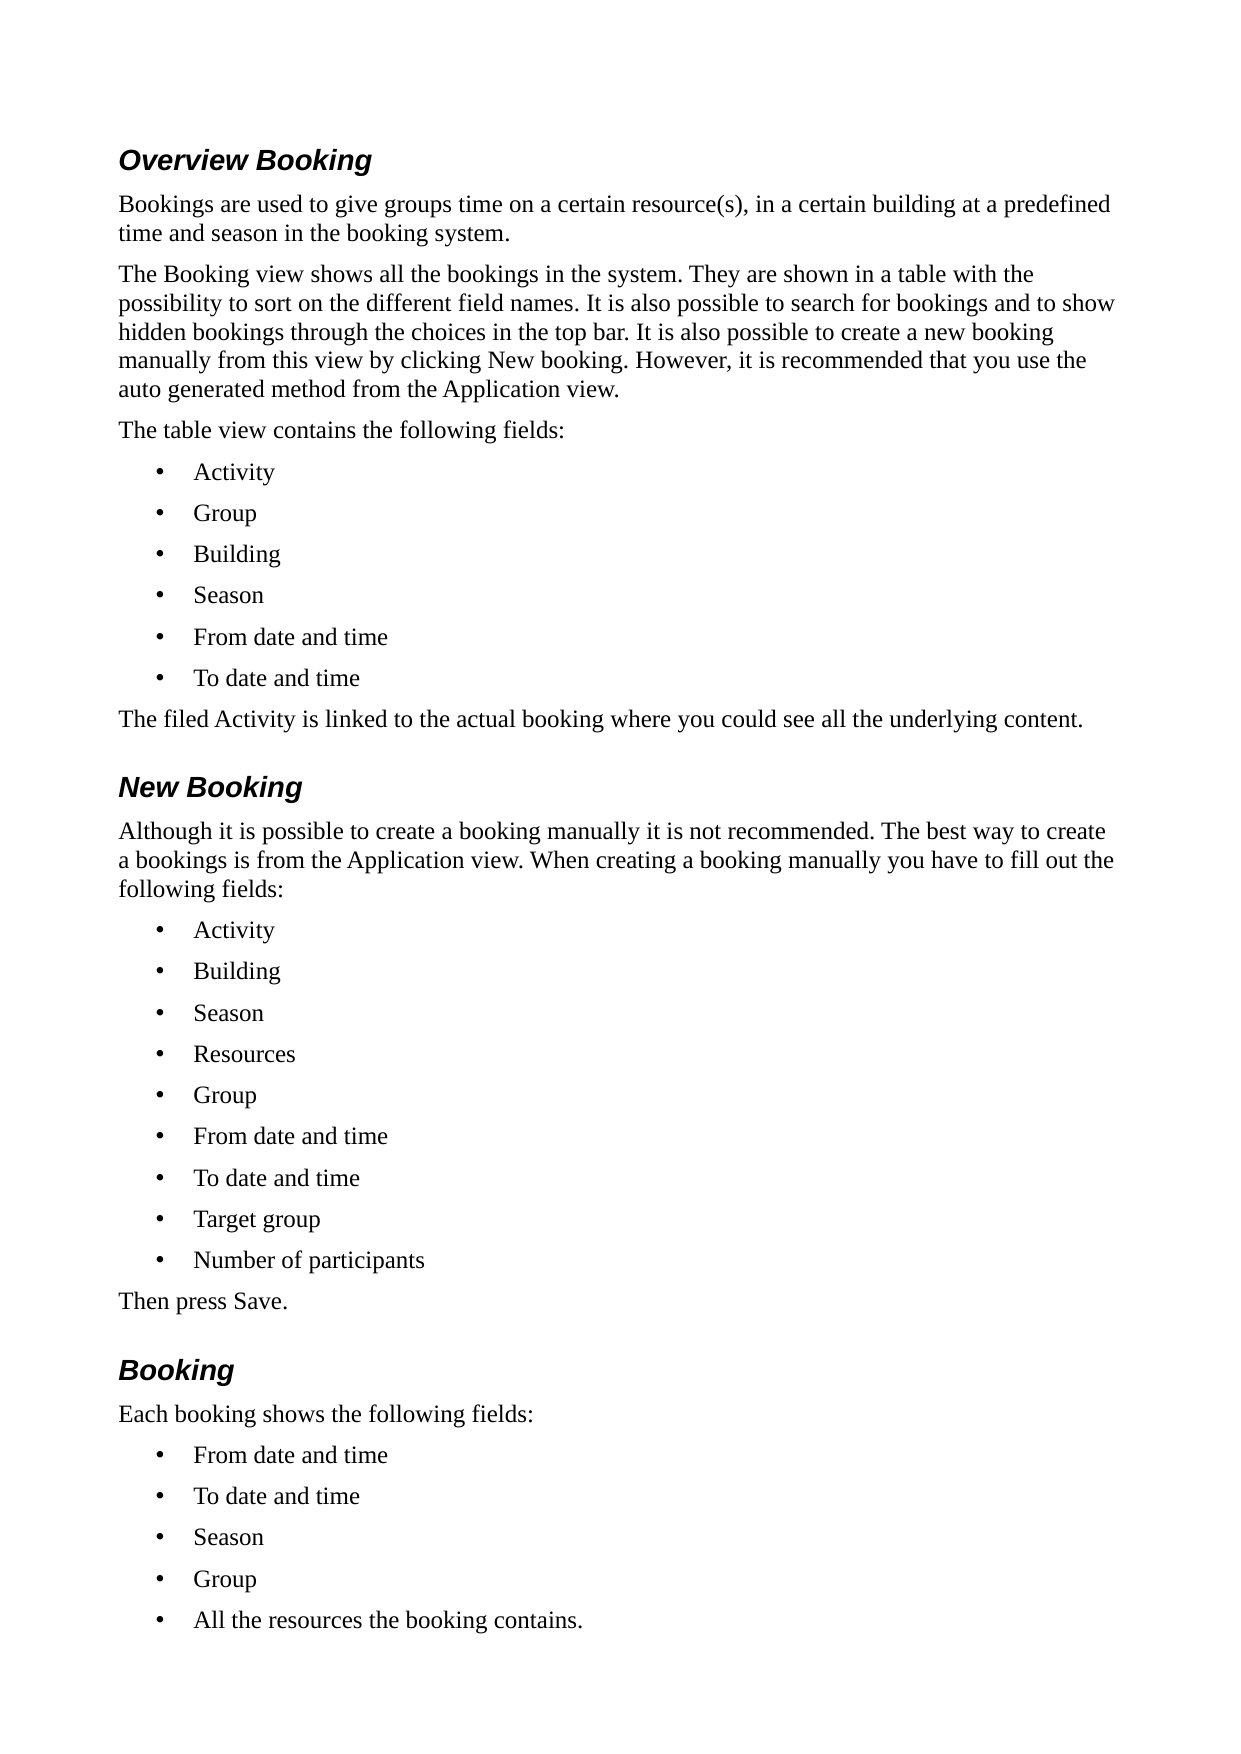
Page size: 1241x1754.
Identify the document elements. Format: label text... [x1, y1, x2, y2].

list From date and time [156, 1121, 1122, 1150]
text Bookings are used to give groups time on a certain resource(s), in a certain building at a predefined time and season in the booking system. [118, 189, 1122, 247]
list From date and time [156, 622, 1122, 650]
list Target group [156, 1204, 1122, 1233]
list Season [156, 998, 1122, 1026]
list To date and time [156, 1163, 1122, 1191]
subtitle New Booking [118, 770, 1122, 804]
text Although it is possible to create a booking manually it is not recommended. The best way to create a bookings is from the Application view. When creating a booking manually you have to fill out the following fields: [118, 816, 1122, 903]
list Building [156, 539, 1122, 568]
list From date and time [156, 1440, 1122, 1469]
text The table view contains the following fields: [118, 415, 1122, 444]
text Each booking shows the following fields: [118, 1399, 1122, 1427]
list Group [156, 1080, 1122, 1109]
text The filed Activity is linked to the actual booking where you could see all the underlying content. [118, 704, 1122, 733]
subtitle Booking [118, 1353, 1122, 1386]
list To date and time [156, 1481, 1122, 1510]
list To date and time [156, 663, 1122, 692]
list Group [156, 1564, 1122, 1592]
list All the resources the booking contains. [156, 1605, 1122, 1634]
list Season [156, 580, 1122, 609]
list Number of participants [156, 1245, 1122, 1274]
list Activity [156, 457, 1122, 485]
list Resources [156, 1039, 1122, 1068]
list Activity [156, 915, 1122, 944]
list Group [156, 498, 1122, 527]
list Building [156, 956, 1122, 985]
text The Booking view shows all the bookings in the system. They are shown in a table with the possibility to sort on the different field names. It is also possible to search for bookings and to show hidden bookings through the choices in the top bar. It is also possible to create a new booking manually from this view by clicking New booking. However, it is recommended that you use the auto generated method from the Application view. [118, 259, 1122, 403]
list Season [156, 1522, 1122, 1551]
subtitle Overview Booking [118, 143, 1122, 177]
text Then press Save. [118, 1286, 1122, 1315]
